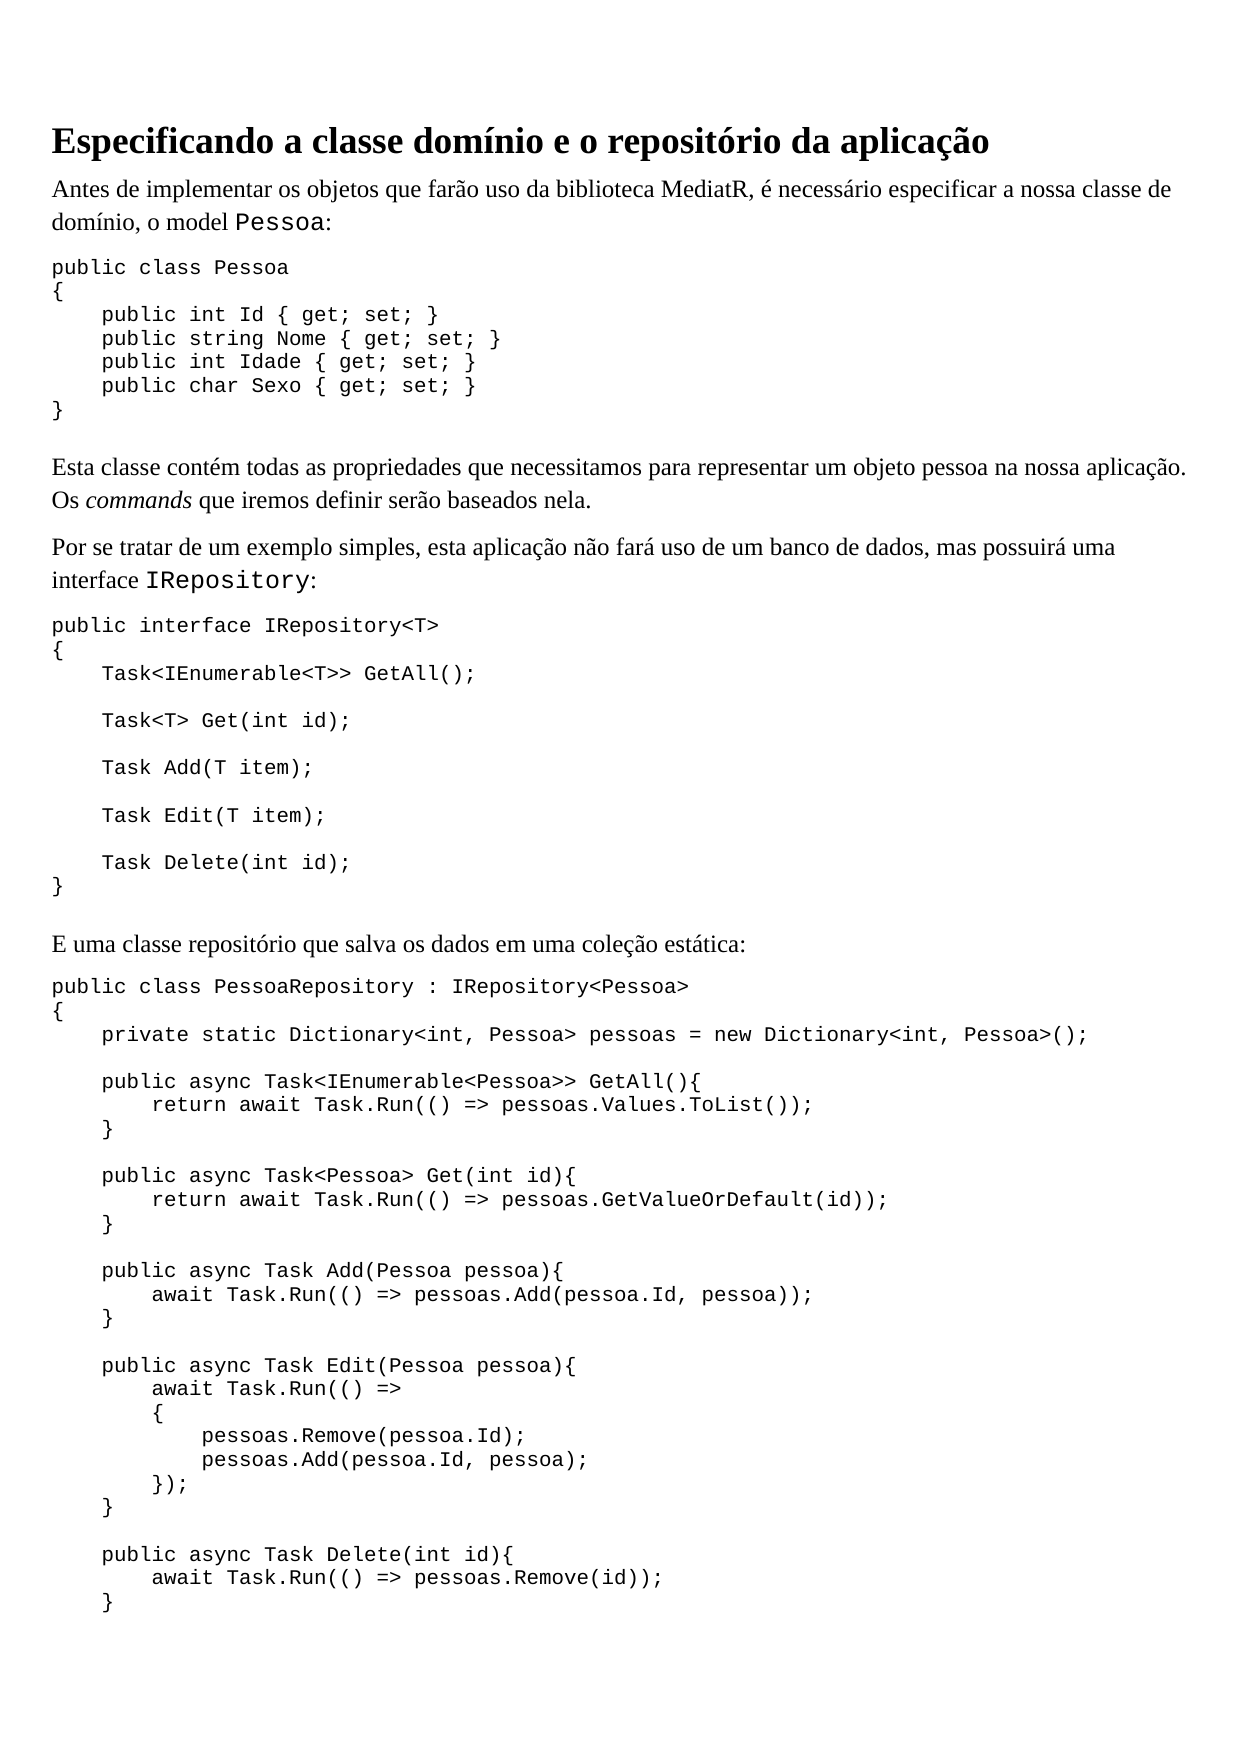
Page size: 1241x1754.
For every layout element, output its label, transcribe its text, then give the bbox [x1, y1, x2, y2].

text Antes de implementar os objetos que farão uso da biblioteca MediatR, é necessário especificar a nossa classe de domínio, o model Pessoa: [51, 174, 1209, 238]
text Task Edit(T item); [51, 804, 1209, 828]
text pessoas.Remove(pessoa.Id); [51, 1426, 1209, 1449]
text { [51, 1402, 1209, 1426]
text { [51, 1000, 1209, 1023]
text public async Task<Pessoa> Get(int id){ [51, 1165, 1209, 1189]
text return await Task.Run(() => pessoas.Values.ToList()); [51, 1094, 1209, 1118]
text public async Task Add(Pessoa pessoa){ [51, 1260, 1209, 1284]
text public interface IRepository<T> [51, 615, 1209, 639]
text await Task.Run(() => [51, 1378, 1209, 1402]
text } [51, 1591, 1209, 1615]
text Esta classe contém todas as propriedades que necessitamos para representar um objeto pessoa na nossa aplicação. Os commands que iremos definir serão baseados nela. [51, 452, 1209, 513]
text public string Nome { get; set; } [51, 328, 1209, 351]
text E uma classe repositório que salva os dados em uma coleção estática: [51, 929, 1209, 957]
text } [51, 1496, 1209, 1520]
text } [51, 1118, 1209, 1142]
text } [51, 1307, 1209, 1331]
text public int Id { get; set; } [51, 304, 1209, 328]
text } [51, 399, 1209, 422]
text Task<IEnumerable<T>> GetAll(); [51, 663, 1209, 686]
text Task Add(T item); [51, 757, 1209, 781]
text Task Delete(int id); [51, 852, 1209, 876]
text public async Task<IEnumerable<Pessoa>> GetAll(){ [51, 1071, 1209, 1094]
text } [51, 1213, 1209, 1236]
text public int Idade { get; set; } [51, 351, 1209, 375]
text public class PessoaRepository : IRepository<Pessoa> [51, 976, 1209, 1000]
text pessoas.Add(pessoa.Id, pessoa); [51, 1449, 1209, 1473]
text public async Task Edit(Pessoa pessoa){ [51, 1354, 1209, 1378]
text Por se tratar de um exemplo simples, esta aplicação não fará uso de um banco de dados, mas possuirá uma interface IRepository: [51, 532, 1209, 596]
text { [51, 280, 1209, 304]
text private static Dictionary<int, Pessoa> pessoas = new Dictionary<int, Pessoa>(); [51, 1023, 1209, 1047]
text await Task.Run(() => pessoas.Add(pessoa.Id, pessoa)); [51, 1284, 1209, 1307]
text await Task.Run(() => pessoas.Remove(id)); [51, 1567, 1209, 1591]
text public class Pessoa [51, 257, 1209, 280]
text return await Task.Run(() => pessoas.GetValueOrDefault(id)); [51, 1189, 1209, 1213]
text public async Task Delete(int id){ [51, 1544, 1209, 1567]
text Task<T> Get(int id); [51, 710, 1209, 734]
text public char Sexo { get; set; } [51, 375, 1209, 399]
text { [51, 639, 1209, 663]
text } [51, 876, 1209, 899]
text }); [51, 1473, 1209, 1496]
subtitle Especificando a classe domínio e o repositório da aplicação [51, 118, 1209, 161]
